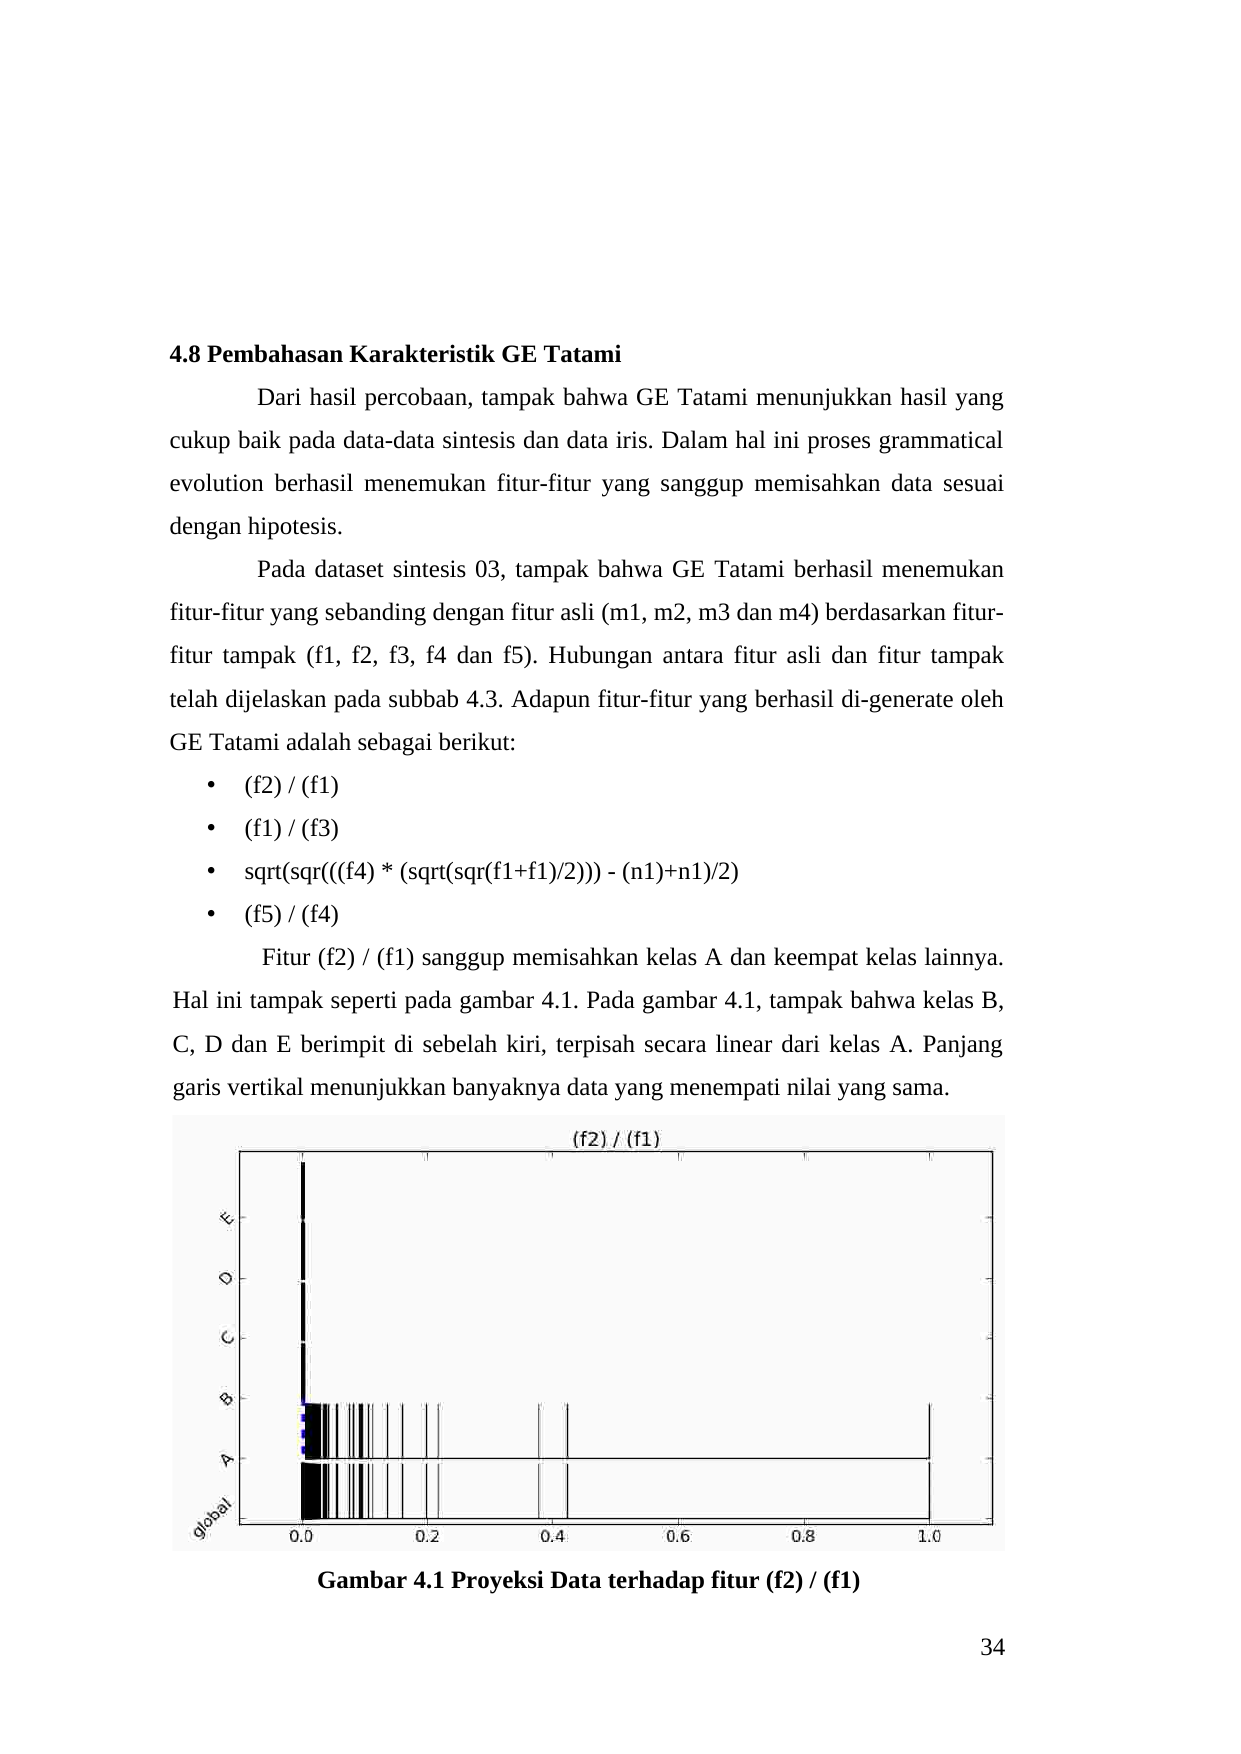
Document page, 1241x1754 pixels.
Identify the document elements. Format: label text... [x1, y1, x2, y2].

subtitle Pembahasan Karakteristik GE Tatami [169, 339, 1005, 367]
text Dari hasil percobaan, tampak bahwa GE Tatami menunjukkan hasil yang cukup baik pada data-data sintesis dan data iris. Dalam hal ini proses grammatical evolution berhasil menemukan fitur-fitur yang sanggup memisahkan data sesuai dengan hipotesis. [169, 382, 1005, 540]
text Gambar 4.1 Proyeksi Data terhadap fitur (f2) / (f1) [172, 1551, 1005, 1594]
list (f1) / (f3) [207, 813, 1005, 842]
text Fitur (f2) / (f1) sanggup memisahkan kelas A dan keempat kelas lainnya. Hal ini tampak seperti pada gambar 4.1. Pada gambar 4.1, tampak bahwa kelas B, C, D dan E berimpit di sebelah kiri, terpisah secara linear dari kelas A. Panjang garis vertikal menunjukkan banyaknya data yang menempati nilai yang sama. [172, 942, 1005, 1101]
list (f5) / (f4) [207, 899, 1005, 928]
text Pada dataset sintesis 03, tampak bahwa GE Tatami berhasil menemukan fitur-fitur yang sebanding dengan fitur asli (m1, m2, m3 dan m4) berdasarkan fitur-fitur tampak (f1, f2, f3, f4 dan f5). Hubungan antara fitur asli dan fitur tampak telah dijelaskan pada subbab 4.3. Adapun fitur-fitur yang berhasil di-generate oleh GE Tatami adalah sebagai berikut: [169, 554, 1005, 756]
list (f2) / (f1) [207, 770, 1005, 799]
picture [172, 1115, 1005, 1551]
list sqrt(sqr(((f4) * (sqrt(sqr(f1+f1)/2))) - (n1)+n1)/2) [207, 856, 1005, 885]
